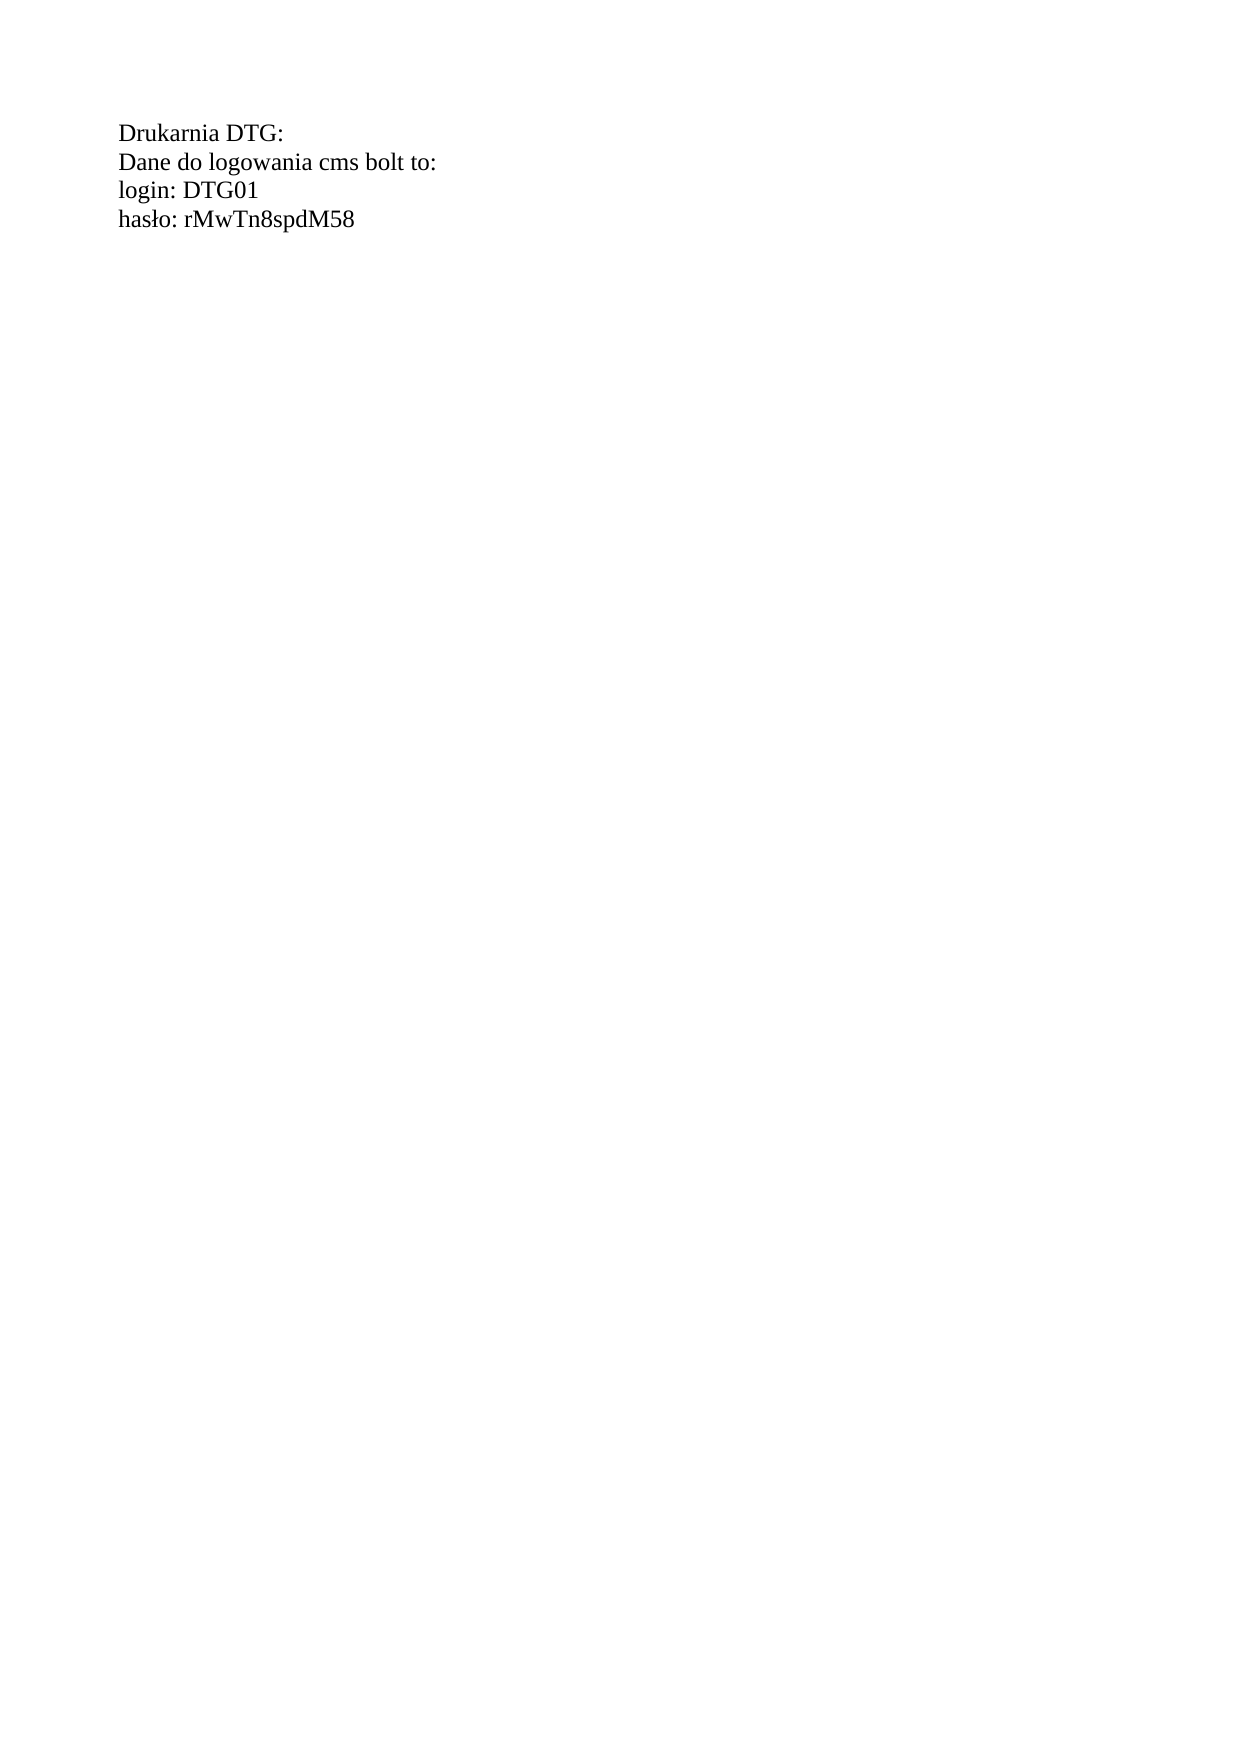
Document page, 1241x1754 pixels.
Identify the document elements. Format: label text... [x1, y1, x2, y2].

text hasło: rMwTn8spdM58 [118, 204, 1122, 233]
text Drukarnia DTG: [118, 118, 1122, 147]
text login: DTG01 [118, 176, 1122, 204]
text Dane do logowania cms bolt to: [118, 147, 1122, 176]
